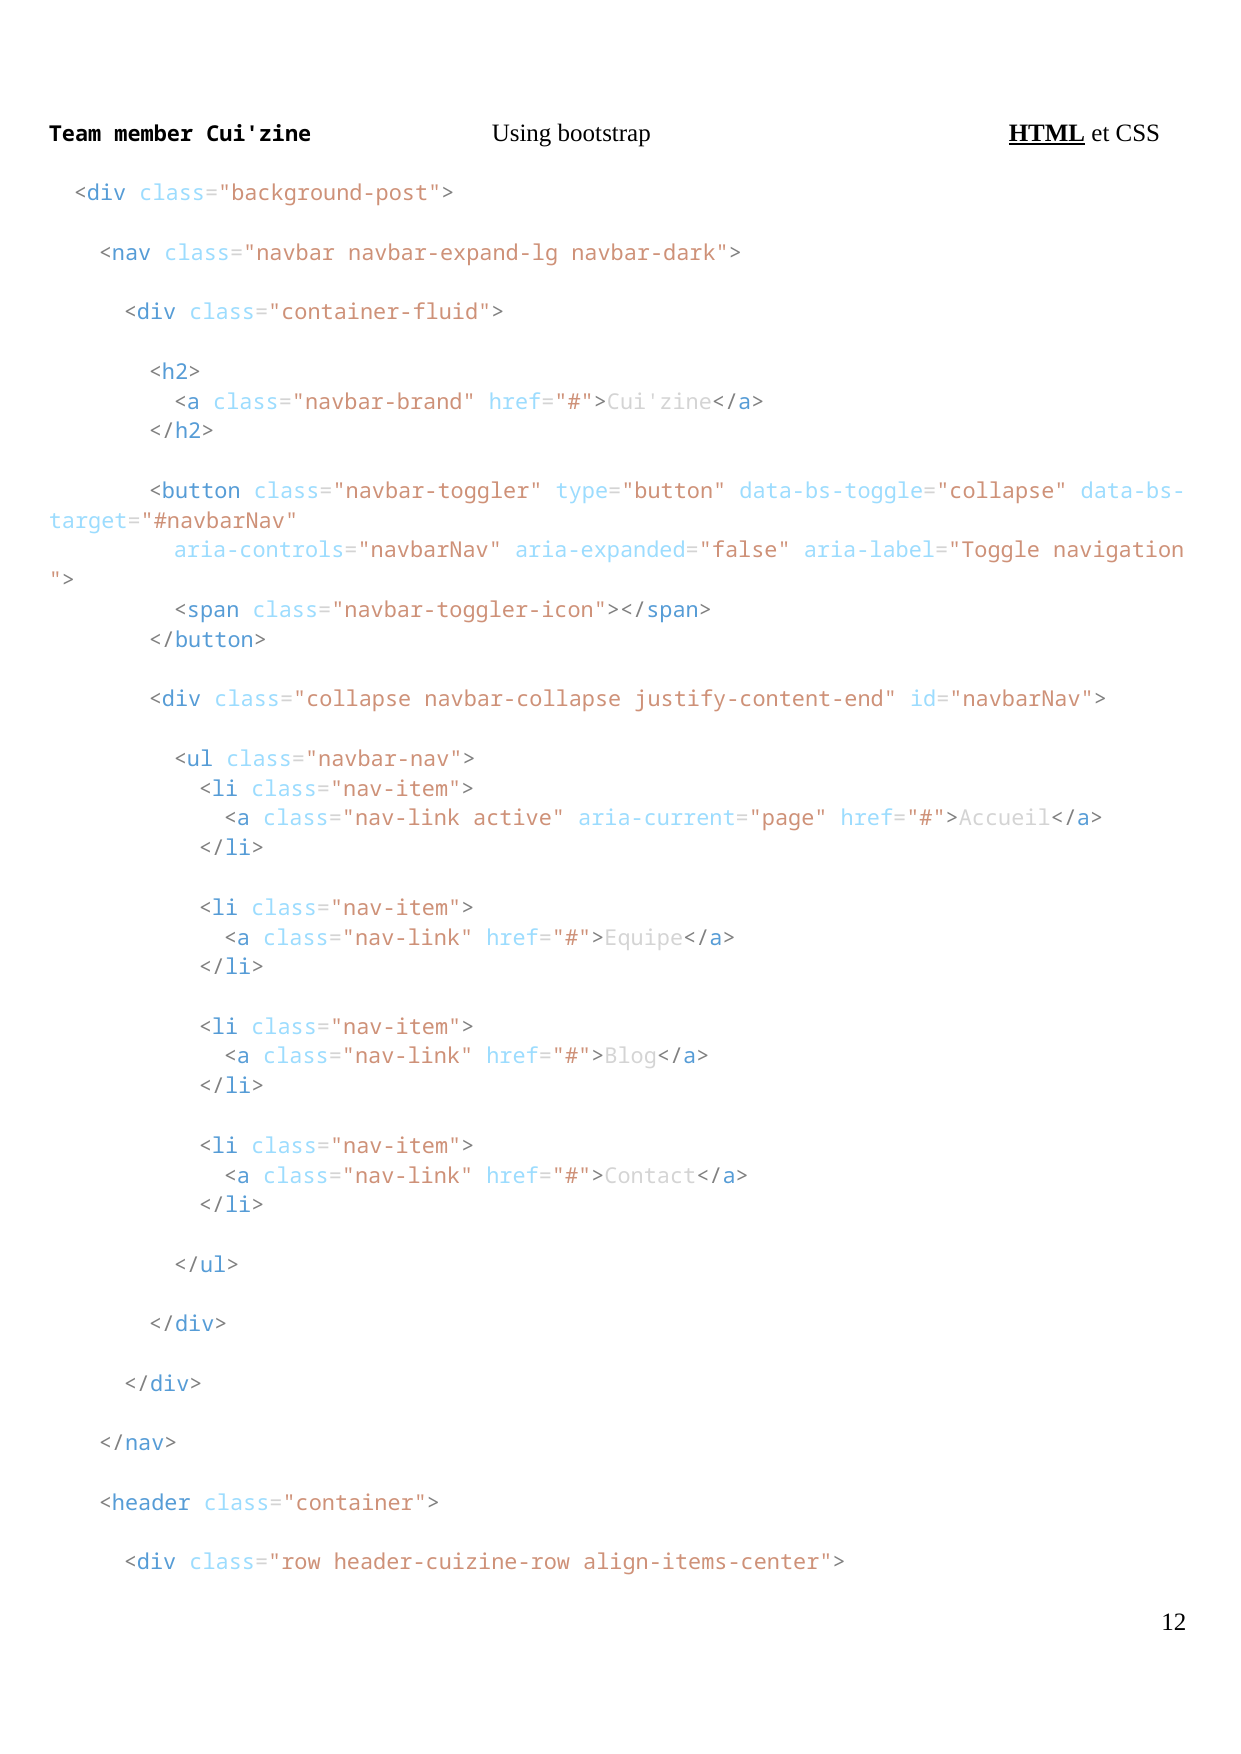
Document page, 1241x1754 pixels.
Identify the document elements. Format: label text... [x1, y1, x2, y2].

text <a class="nav-link active" aria-current="page" href="#">Accueil</a> [48, 802, 1186, 832]
text <a class="nav-link" href="#">Blog</a> [48, 1041, 1186, 1070]
text </div> [48, 1308, 1186, 1338]
text aria-controls="navbarNav" aria-expanded="false" aria-label="Toggle navigation"> [48, 534, 1186, 594]
text </li> [48, 832, 1186, 862]
text </button> [48, 624, 1186, 654]
text </ul> [48, 1249, 1186, 1279]
text <span class="navbar-toggler-icon"></span> [48, 594, 1186, 624]
text <header class="container"> [48, 1487, 1186, 1517]
text </div> [48, 1368, 1186, 1398]
text <button class="navbar-toggler" type="button" data-bs-toggle="collapse" data-bs-target="#navbarNav" [48, 475, 1186, 534]
text <li class="nav-item"> [48, 892, 1186, 921]
text <div class="background-post"> [48, 177, 1186, 207]
text <nav class="navbar navbar-expand-lg navbar-dark"> [48, 237, 1186, 267]
text </nav> [48, 1427, 1186, 1457]
text <li class="nav-item"> [48, 1130, 1186, 1159]
text <a class="navbar-brand" href="#">Cui'zine</a> [48, 386, 1186, 415]
text <h2> [48, 356, 1186, 386]
text <a class="nav-link" href="#">Equipe</a> [48, 921, 1186, 951]
text <li class="nav-item"> [48, 1011, 1186, 1041]
text </li> [48, 1189, 1186, 1219]
text <div class="row header-cuizine-row align-items-center"> [48, 1546, 1186, 1576]
text <ul class="navbar-nav"> [48, 743, 1186, 773]
text <div class="collapse navbar-collapse justify-content-end" id="navbarNav"> [48, 683, 1186, 713]
text <div class="container-fluid"> [48, 296, 1186, 326]
text <a class="nav-link" href="#">Contact</a> [48, 1159, 1186, 1189]
text </h2> [48, 415, 1186, 445]
text <li class="nav-item"> [48, 773, 1186, 802]
text </li> [48, 951, 1186, 981]
text </li> [48, 1070, 1186, 1100]
